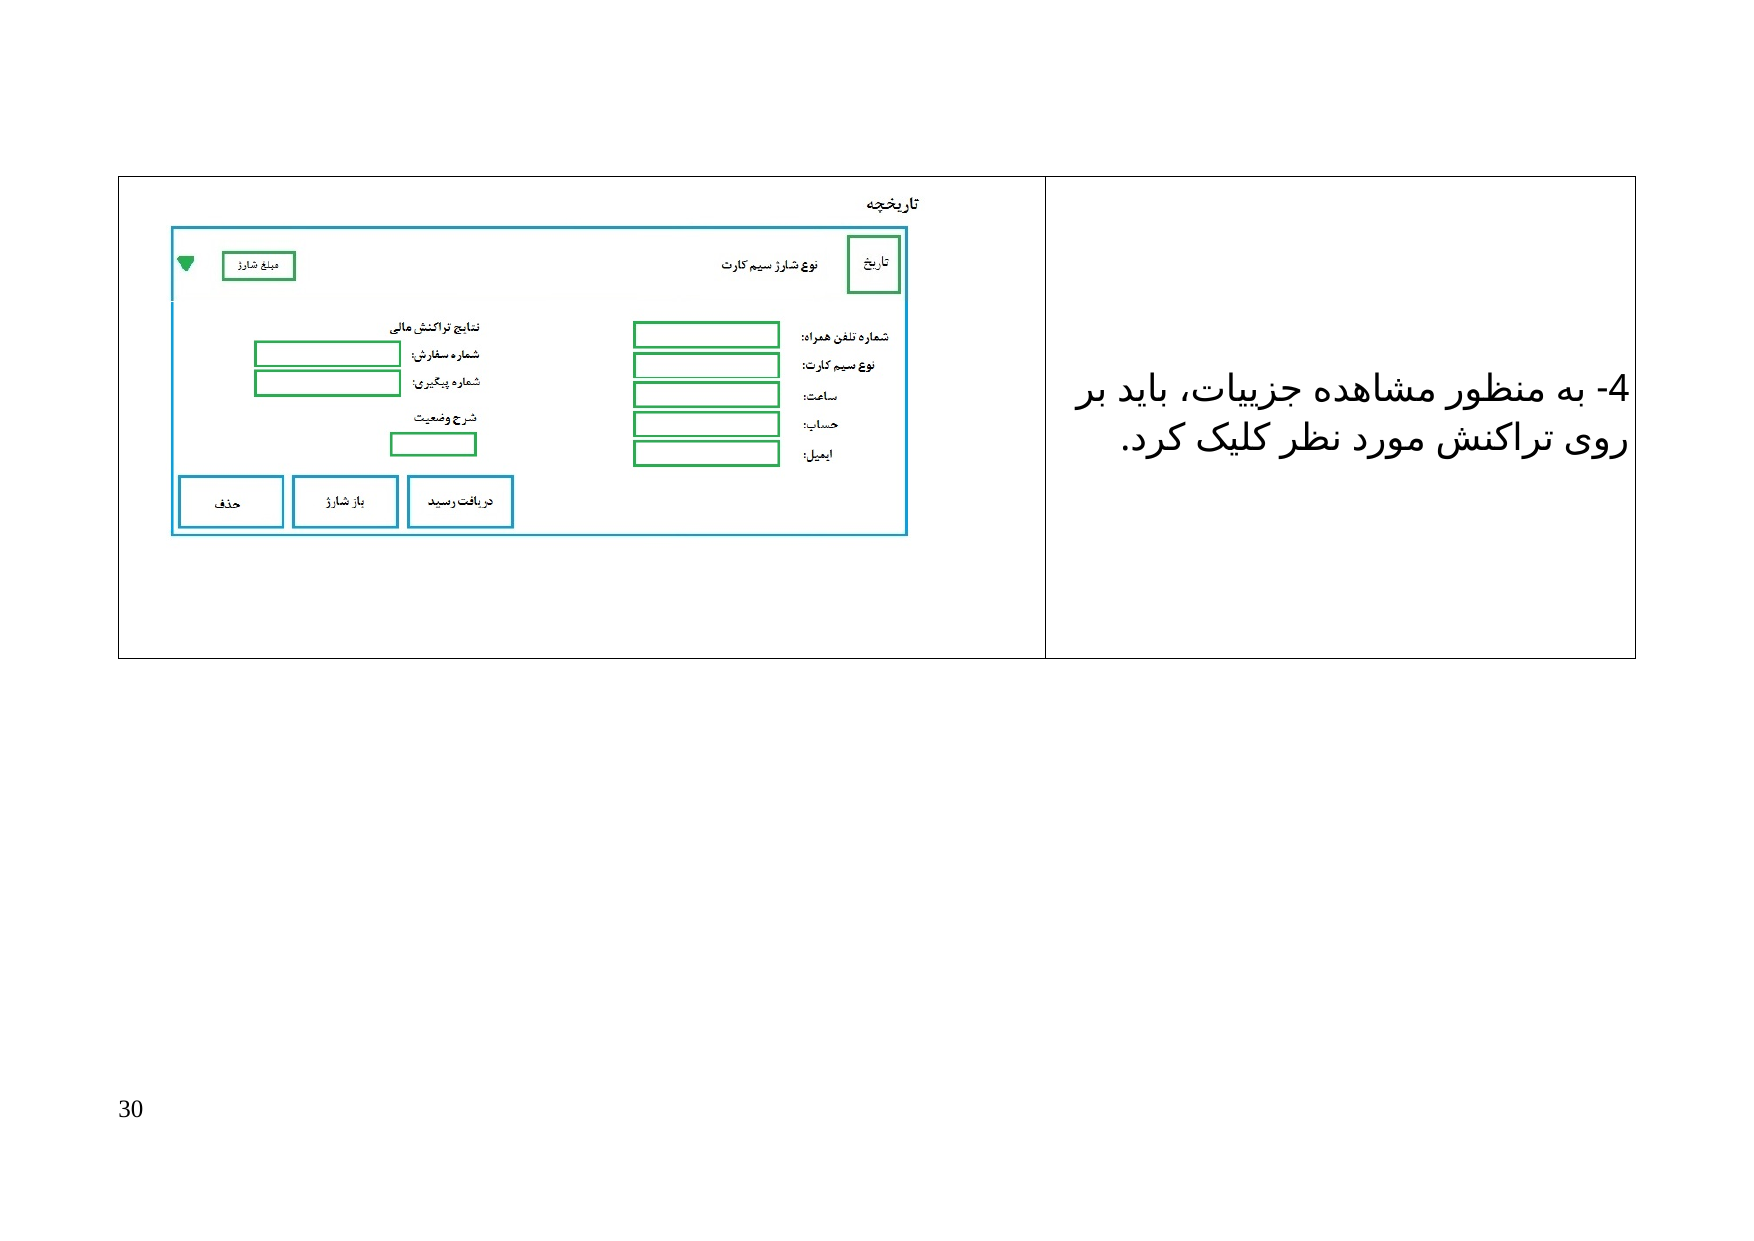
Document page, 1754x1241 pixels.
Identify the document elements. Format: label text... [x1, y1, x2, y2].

table_cell 4- به منظور مشاهده جزییات، باید بر روی تراکنش مورد نظر کلیک کرد. [1046, 177, 1635, 658]
table_cell [119, 177, 1045, 658]
picture [123, 182, 1040, 601]
